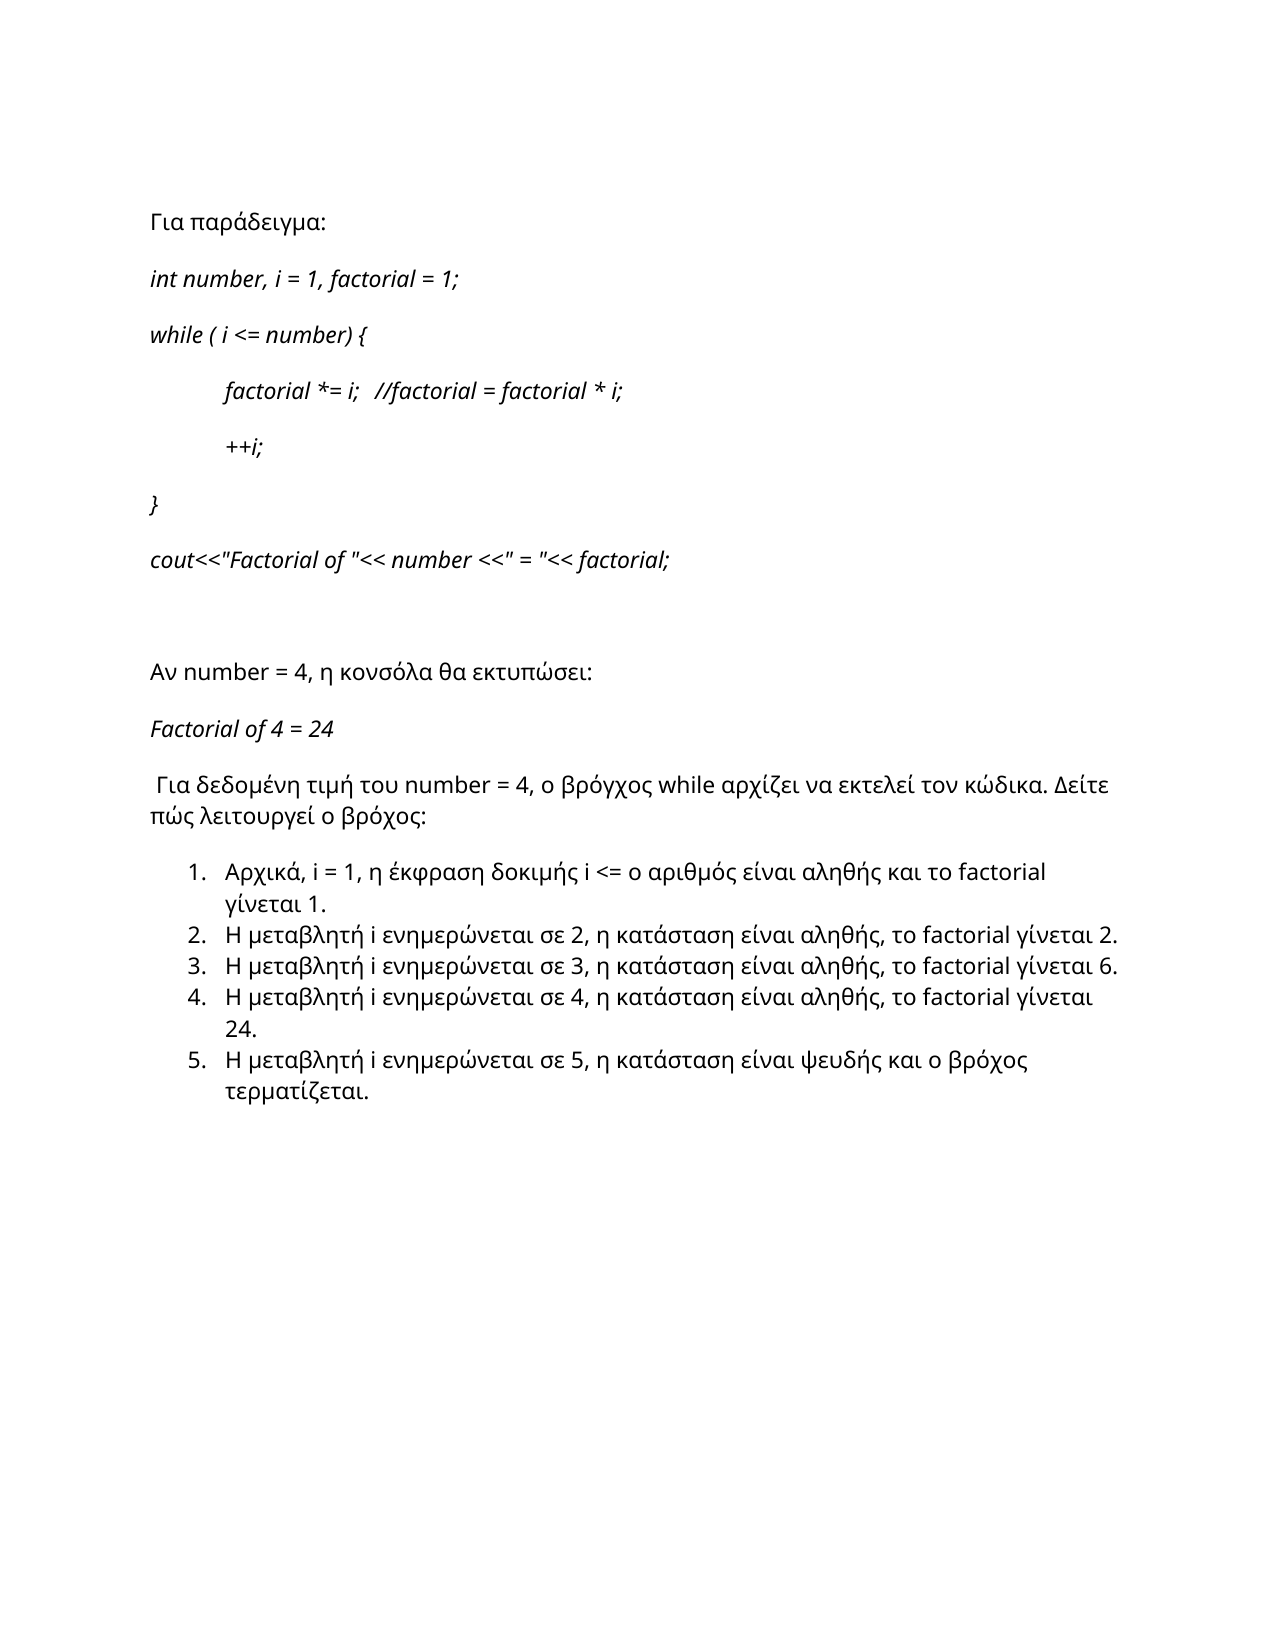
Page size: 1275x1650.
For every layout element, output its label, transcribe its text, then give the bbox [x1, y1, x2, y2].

text factorial *= i; //factorial = factorial * i; [150, 375, 1125, 406]
text ++i; [150, 431, 1125, 462]
list H μεταβλητή i ενημερώνεται σε 2, η κατάσταση είναι αληθής, το factorial γίνεται 2. [187, 919, 1125, 950]
text int number, i = 1, factorial = 1; [150, 262, 1125, 294]
text Αν number = 4, η κονσόλα θα εκτυπώσει: [150, 656, 1125, 687]
text while ( i <= number) { [150, 319, 1125, 350]
text } [150, 487, 1125, 519]
list Η μεταβλητή i ενημερώνεται σε 3, η κατάσταση είναι αληθής, το factorial γίνεται 6. [187, 950, 1125, 981]
text cout<<"Factorial of "<< number <<" = "<< factorial; [150, 544, 1125, 575]
list Η μεταβλητή i ενημερώνεται σε 4, η κατάσταση είναι αληθής, το factorial γίνεται 24. [187, 981, 1125, 1044]
list Η μεταβλητή i ενημερώνεται σε 5, η κατάσταση είναι ψευδής και ο βρόχος τερματίζεται. [187, 1044, 1125, 1106]
text Factorial of 4 = 24 [150, 712, 1125, 744]
text Για παράδειγμα: [150, 206, 1125, 237]
text Για δεδομένη τιμή του number = 4, ο βρόγχος while αρχίζει να εκτελεί τον κώδικα. Δείτε πώς λειτουργεί ο βρόχος: [150, 769, 1125, 831]
list Αρχικά, i = 1, η έκφραση δοκιμής i <= ο αριθμός είναι αληθής και το factorial γίνεται 1. [187, 856, 1125, 919]
